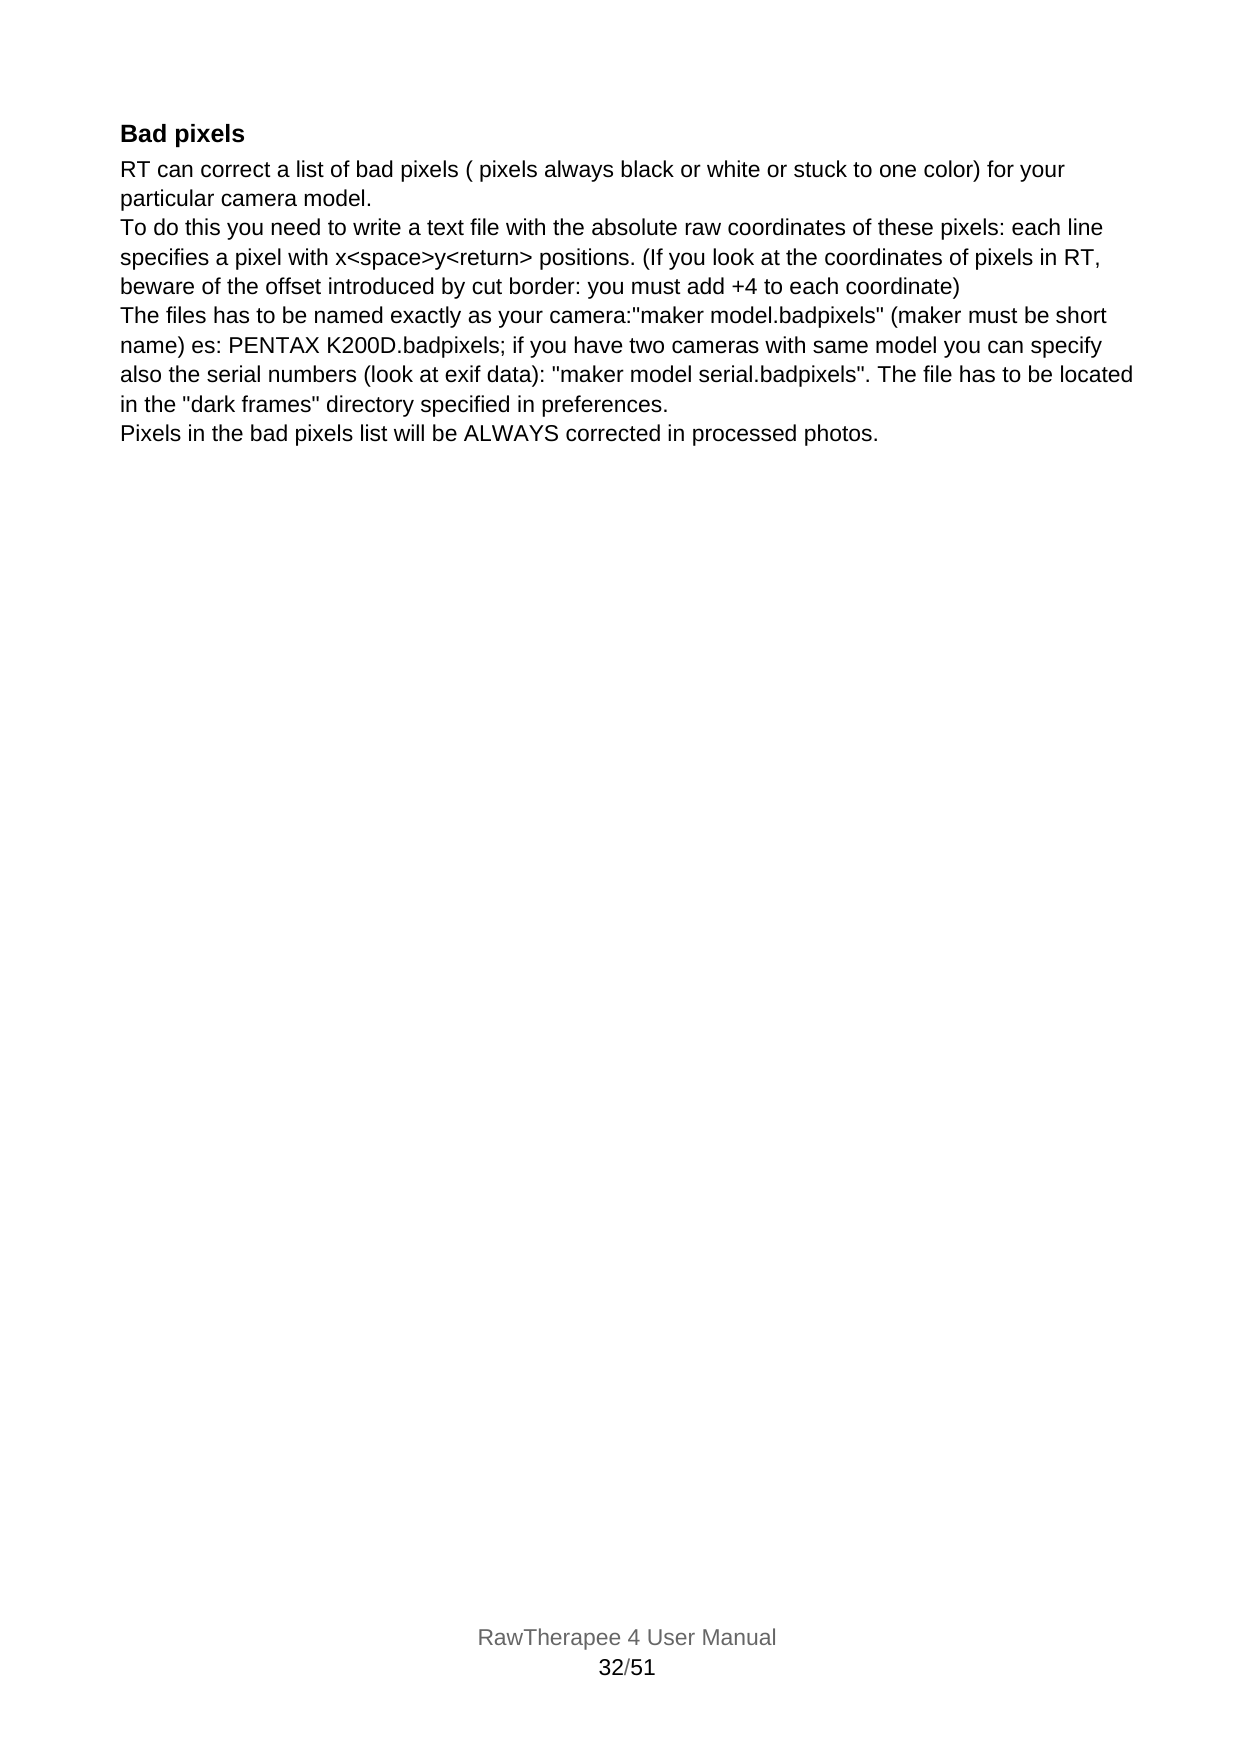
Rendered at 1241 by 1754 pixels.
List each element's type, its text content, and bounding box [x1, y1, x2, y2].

text Pixels in the bad pixels list will be ALWAYS corrected in processed photos. [120, 421, 1134, 446]
text RT can correct a list of bad pixels ( pixels always black or white or stuck to one color) for your particular camera model. [120, 156, 1134, 211]
text To do this you need to write a text file with the absolute raw coordinates of these pixels: each line specifies a pixel with x<space>y<return> positions. (If you look at the coordinates of pixels in RT, beware of the offset introduced by cut border: you must add +4 to each coordinate) [120, 215, 1134, 299]
subtitle Bad pixels [120, 120, 1134, 148]
text The files has to be named exactly as your camera:"maker model.badpixels" (maker must be short name) es: PENTAX K200D.badpixels; if you have two cameras with same model you can specify also the serial numbers (look at exif data): "maker model serial.badpixels". The file has to be located in the "dark frames" directory specified in preferences. [120, 303, 1134, 417]
